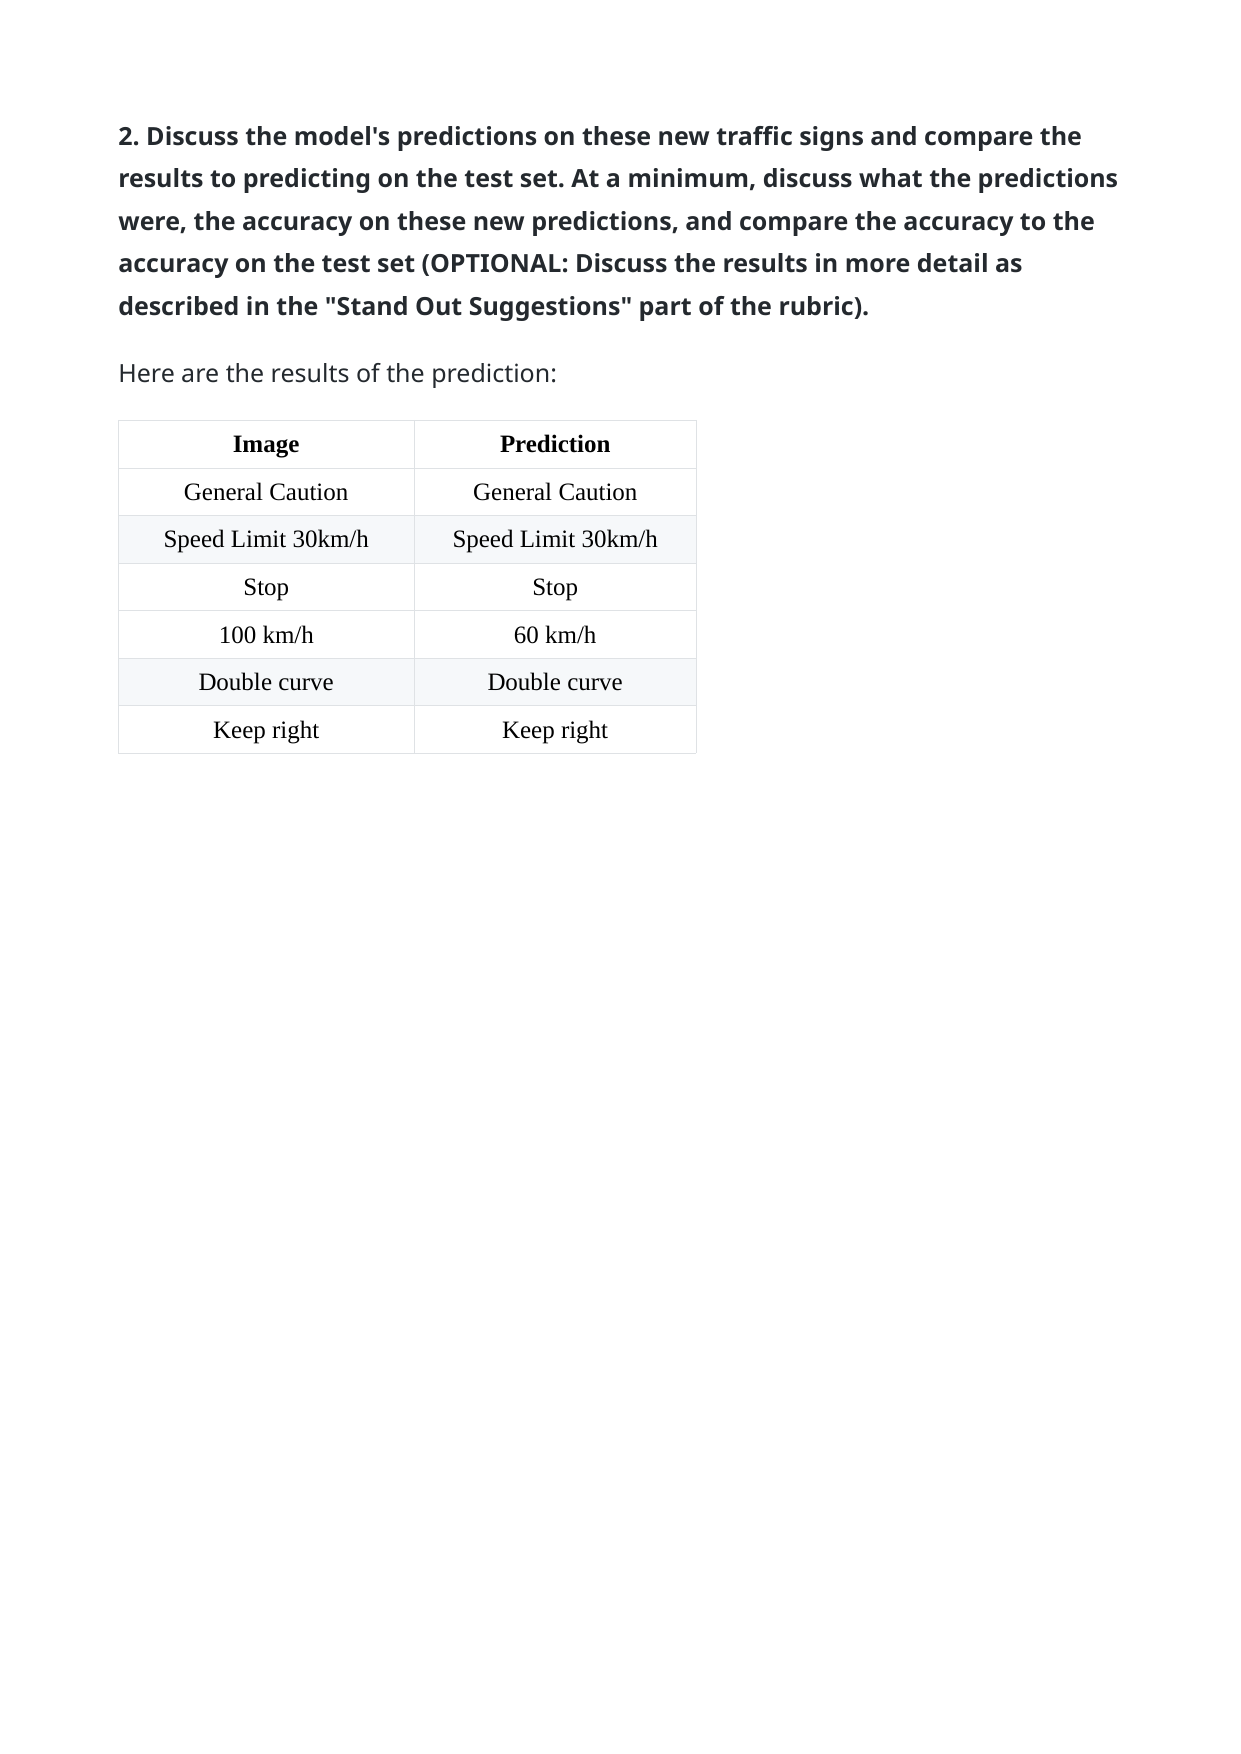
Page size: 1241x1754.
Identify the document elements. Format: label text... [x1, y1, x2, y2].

table_cell Keep right [415, 706, 696, 753]
table_cell 100 km/h [119, 611, 414, 658]
text Here are the results of the prediction: [118, 356, 1122, 390]
subtitle 2. Discuss the model's predictions on these new traffic signs and compare the results to predicting on the test set. At a minimum, discuss what the predictions were, the accuracy on these new predictions, and compare the accuracy to the accuracy on the test set (OPTIONAL: Discuss the results in more detail as described in the "Stand Out Suggestions" part of the rubric). [118, 118, 1122, 322]
table_cell Stop [119, 564, 414, 610]
table_cell Speed Limit 30km/h [119, 516, 414, 563]
table_cell General Caution [415, 469, 696, 515]
table_cell Speed Limit 30km/h [415, 516, 696, 563]
table_cell Stop [415, 564, 696, 610]
table_header Prediction [415, 421, 696, 467]
table_cell Keep right [119, 706, 414, 753]
table_cell General Caution [119, 469, 414, 515]
table_cell Double curve [415, 659, 696, 705]
table_cell 60 km/h [415, 611, 696, 658]
table_cell Double curve [119, 659, 414, 705]
table_header Image [119, 421, 414, 467]
